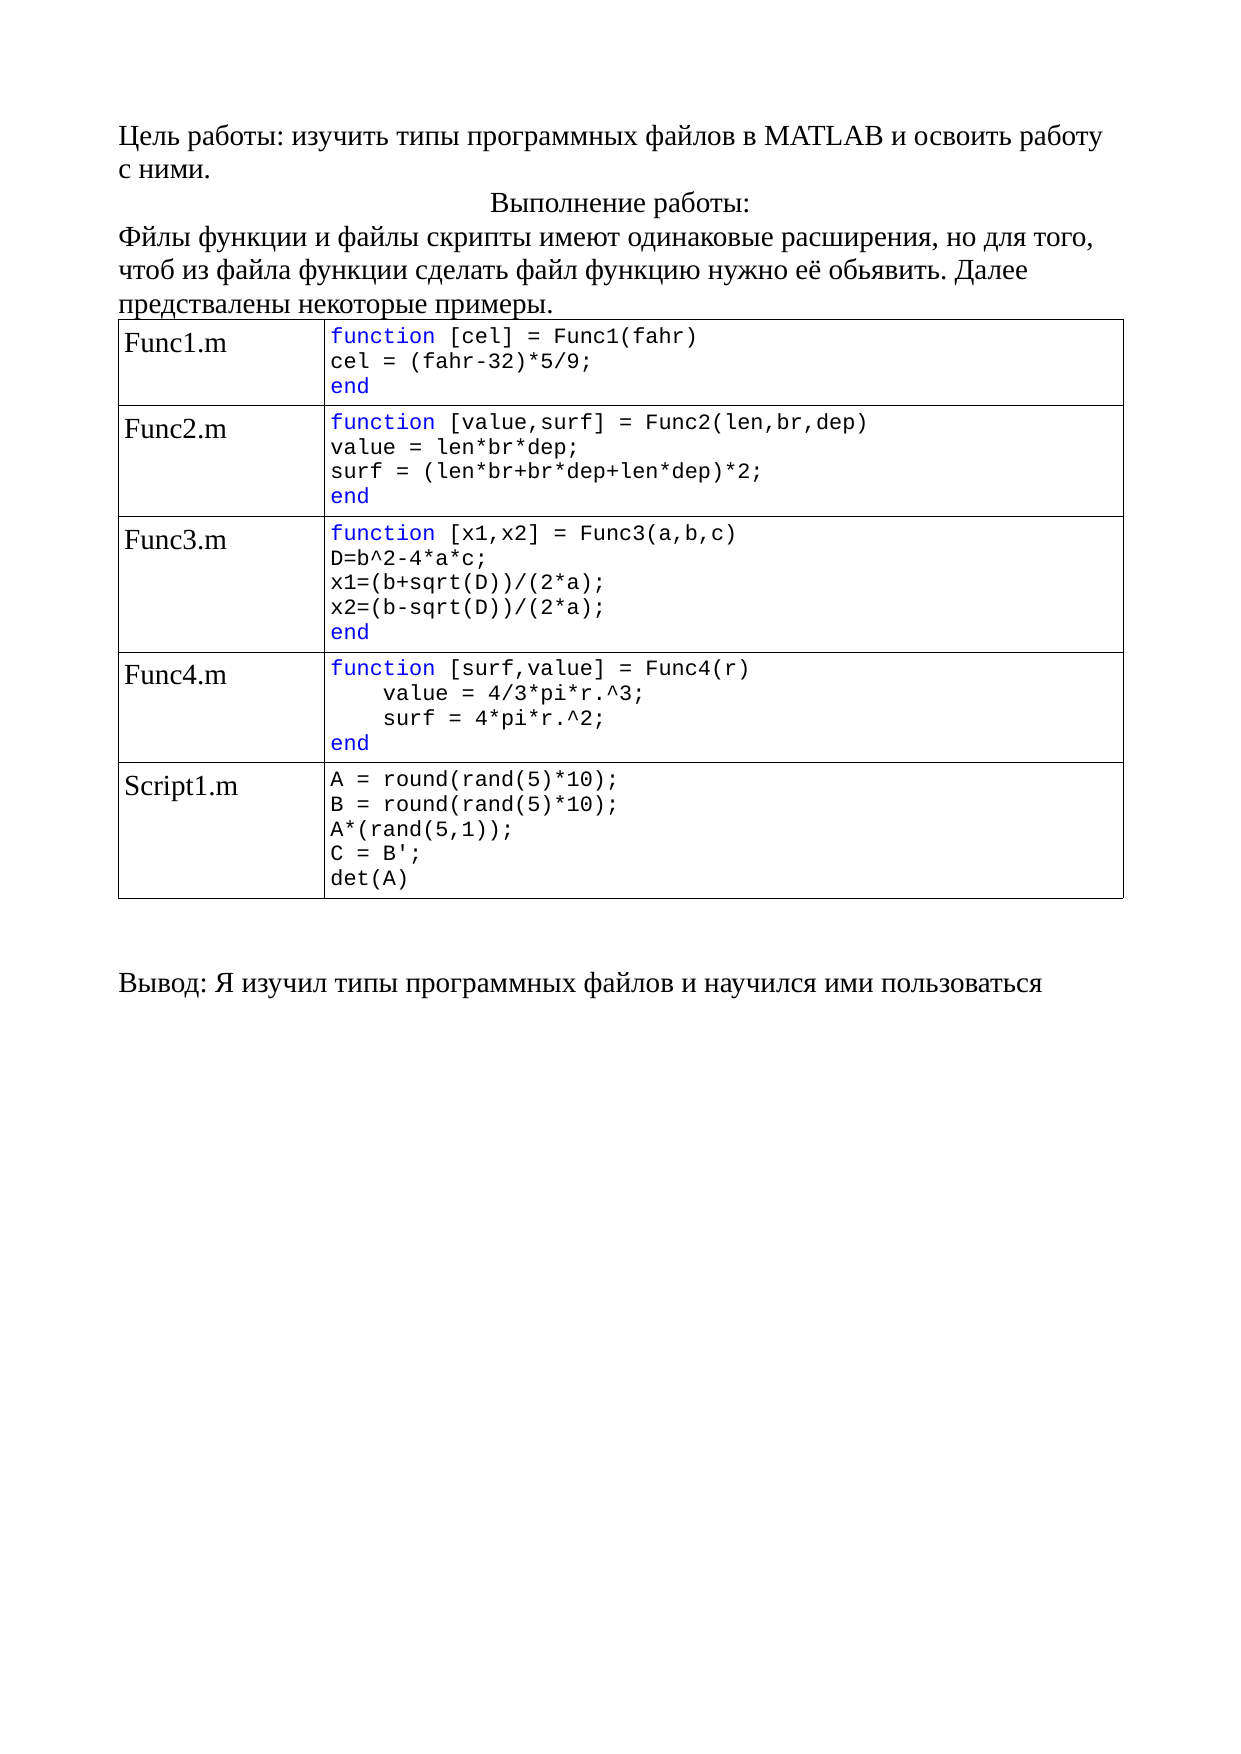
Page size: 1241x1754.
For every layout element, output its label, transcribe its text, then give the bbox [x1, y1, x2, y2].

table_cell function [value,surf] = Func2(len,br,dep) value = len*br*dep; surf = (len*br+br*dep+len*dep)*2; end [325, 406, 1123, 516]
text Фйлы функции и файлы скрипты имеют одинаковые расширения, но для того, чтоб из файла функции сделать файл функцию нужно её обьявить. Далее предствалены некоторые примеры. [118, 219, 1122, 319]
table_cell Script1.m [119, 763, 324, 898]
table_cell Func3.m [119, 517, 324, 652]
table_cell Func4.m [119, 653, 324, 762]
table_header Func1.m [119, 320, 324, 405]
text Цель работы: изучить типы программных файлов в MATLAB и освоить работу с ними. [118, 118, 1122, 185]
text Выполнение работы: [118, 185, 1122, 219]
table_header function [cel] = Func1(fahr) cel = (fahr-32)*5/9; end [325, 320, 1123, 405]
table_cell function [x1,x2] = Func3(a,b,c) D=b^2-4*a*c; x1=(b+sqrt(D))/(2*a); x2=(b-sqrt(D))/(2*a); end [325, 517, 1123, 652]
table_cell Func2.m [119, 406, 324, 516]
text Вывод: Я изучил типы программных файлов и научился ими пользоваться [118, 965, 1122, 998]
table_cell function [surf,value] = Func4(r) value = 4/3*pi*r.^3; surf = 4*pi*r.^2; end [325, 653, 1123, 762]
table_cell A = round(rand(5)*10); B = round(rand(5)*10); A*(rand(5,1)); C = B'; det(A) [325, 763, 1123, 898]
